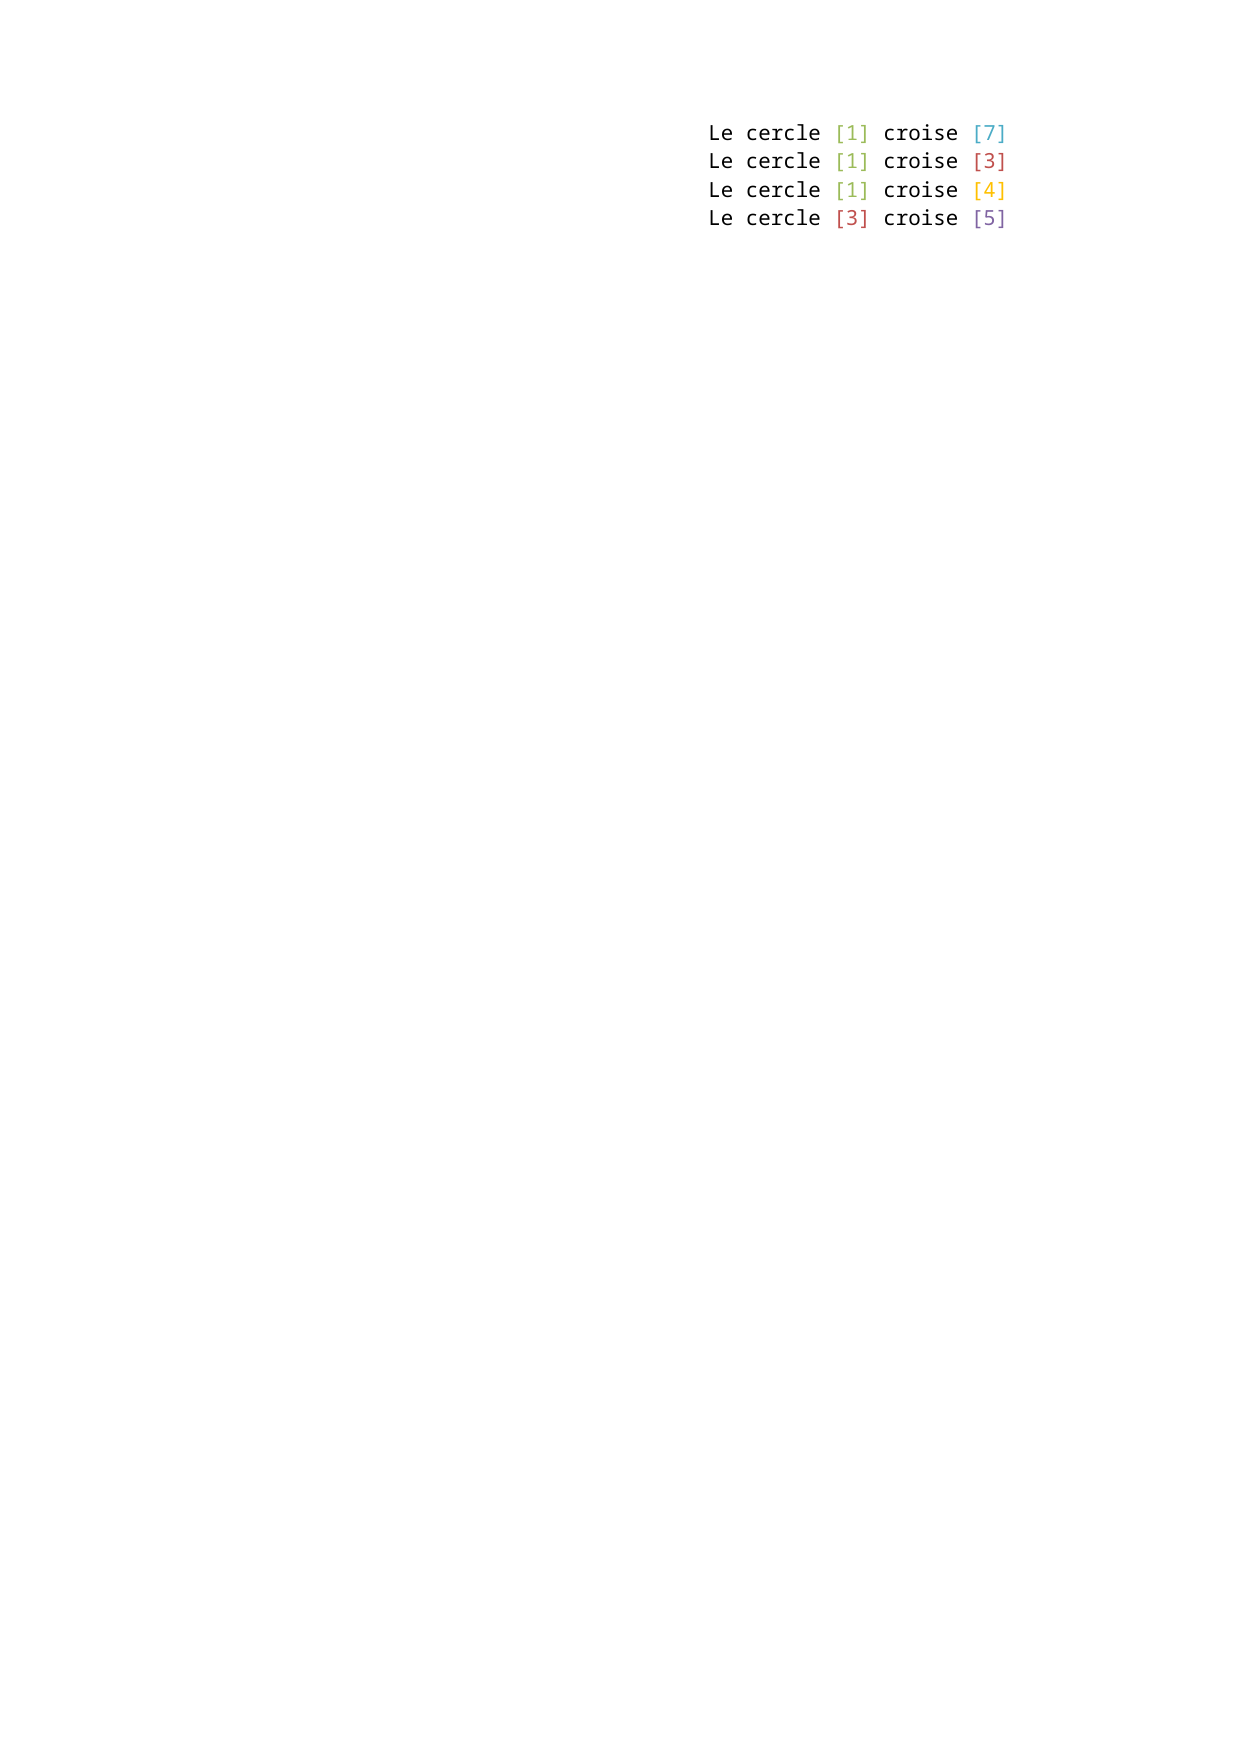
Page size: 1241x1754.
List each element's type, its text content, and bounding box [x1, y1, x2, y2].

text Le cercle [1] croise [7] [708, 118, 1122, 147]
text Le cercle [3] croise [5] [708, 203, 1122, 232]
text Le cercle [1] croise [3] [708, 147, 1122, 175]
text Le cercle [1] croise [4] [708, 175, 1122, 203]
